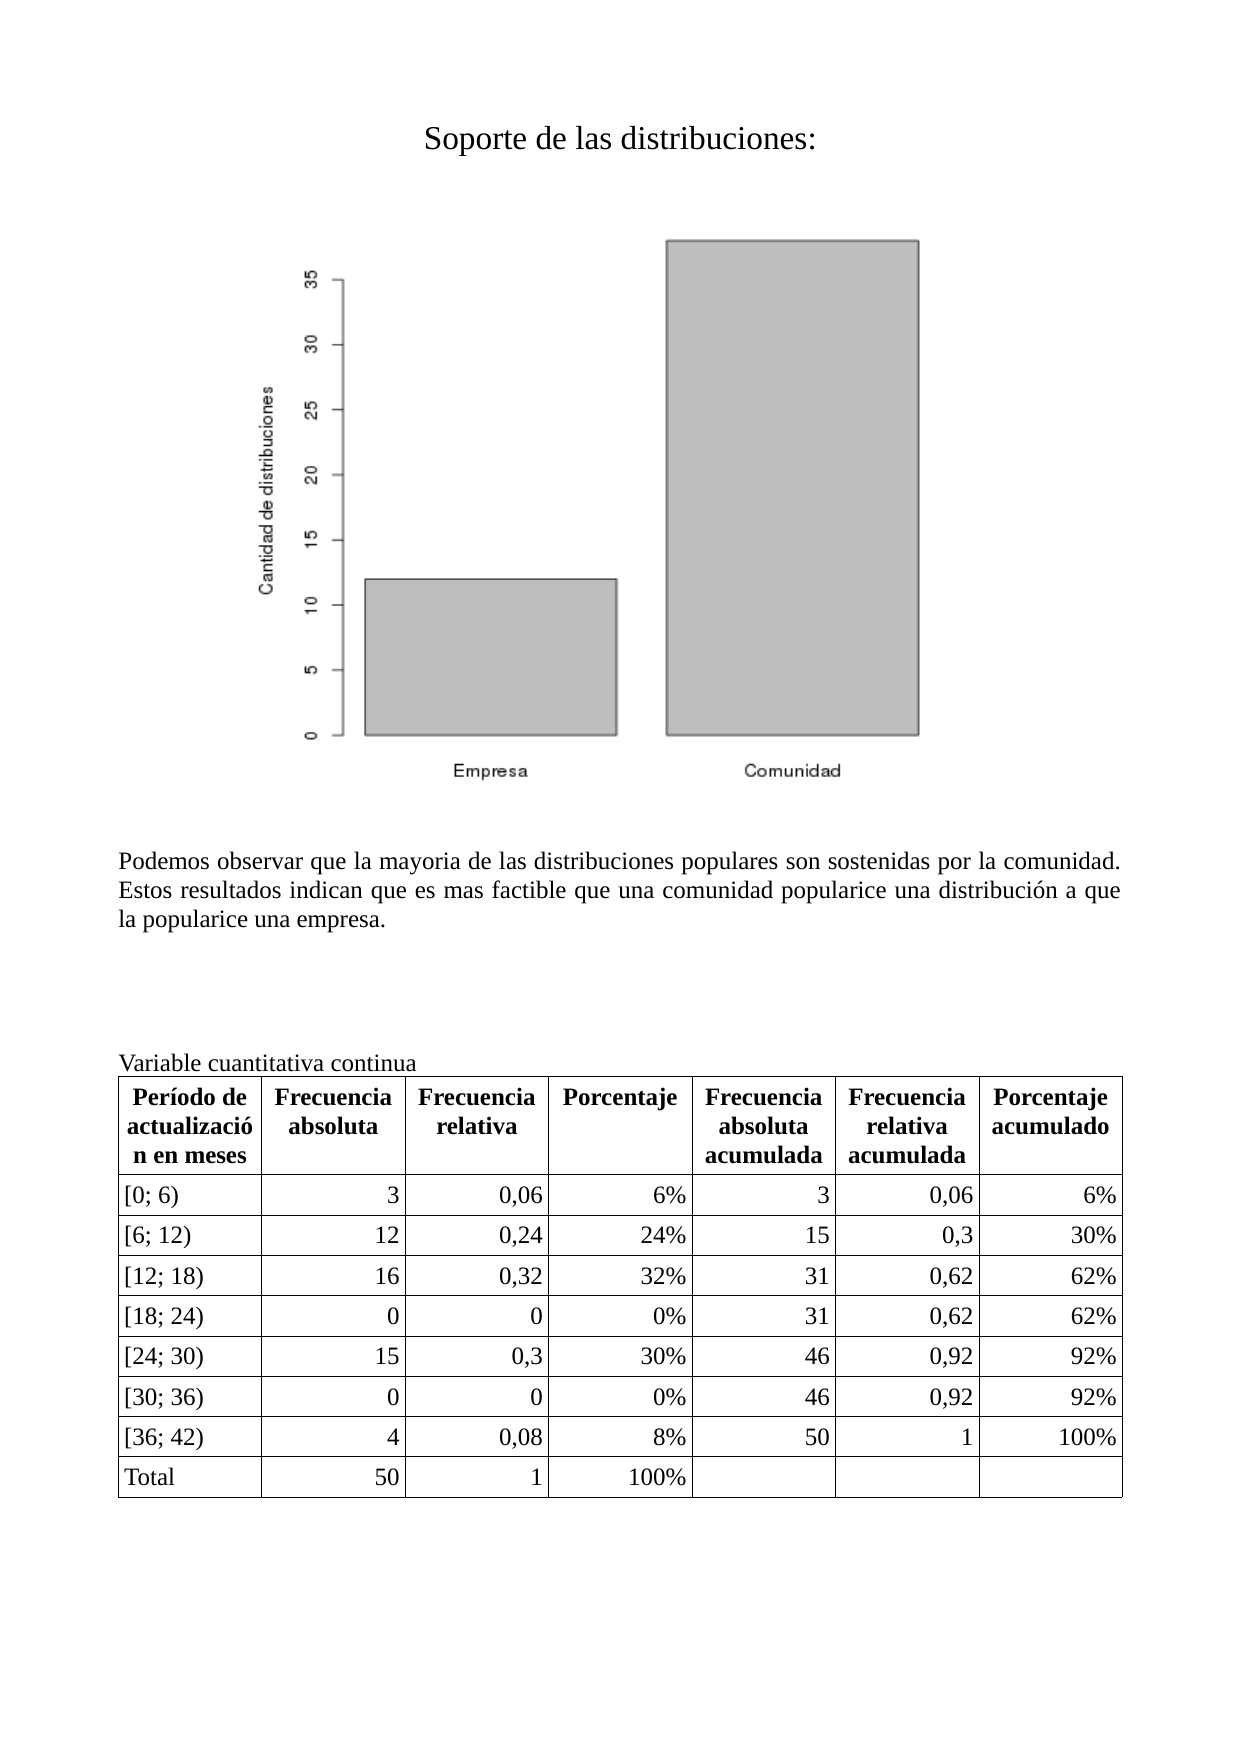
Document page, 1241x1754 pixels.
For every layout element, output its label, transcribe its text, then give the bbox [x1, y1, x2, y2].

table_cell 6% [980, 1175, 1122, 1214]
table_cell 30% [980, 1216, 1122, 1255]
table_header Frecuencia relativa [406, 1077, 548, 1174]
table_cell 0,3 [836, 1216, 979, 1255]
table_cell 0,06 [406, 1175, 548, 1214]
picture [253, 156, 987, 846]
table_header Porcentaje [549, 1077, 692, 1174]
table_cell 16 [262, 1256, 405, 1295]
table_cell 0% [549, 1377, 692, 1416]
table_cell 0 [262, 1296, 405, 1336]
table_cell 31 [693, 1296, 835, 1336]
table_cell 50 [262, 1457, 405, 1497]
table_cell [980, 1457, 1122, 1497]
table_header Porcentaje acumulado [980, 1077, 1122, 1174]
table_cell Total [119, 1457, 261, 1497]
table_cell 62% [980, 1256, 1122, 1295]
table_cell 0,62 [836, 1256, 979, 1295]
table_cell 0,06 [836, 1175, 979, 1214]
table_header Frecuencia absoluta acumulada [693, 1077, 835, 1174]
table_cell 46 [693, 1337, 835, 1376]
text Variable cuantitativa continua [118, 1048, 1122, 1076]
table_cell [6; 12) [119, 1216, 261, 1255]
table_cell [693, 1457, 835, 1497]
table_header Frecuencia absoluta [262, 1077, 405, 1174]
table_cell 15 [693, 1216, 835, 1255]
table_cell 46 [693, 1377, 835, 1416]
table_cell [836, 1457, 979, 1497]
table_cell 32% [549, 1256, 692, 1295]
table_cell 50 [693, 1417, 835, 1456]
table_cell 3 [693, 1175, 835, 1214]
table_cell 24% [549, 1216, 692, 1255]
table_cell 0,92 [836, 1337, 979, 1376]
table_cell 100% [980, 1417, 1122, 1456]
table_header Frecuencia relativa acumulada [836, 1077, 979, 1174]
table_cell 31 [693, 1256, 835, 1295]
table_cell 0% [549, 1296, 692, 1336]
table_cell 0 [406, 1296, 548, 1336]
table_cell 0,32 [406, 1256, 548, 1295]
table_cell 0,24 [406, 1216, 548, 1255]
table_cell [24; 30) [119, 1337, 261, 1376]
table_cell 1 [406, 1457, 548, 1497]
table_cell 0,3 [406, 1337, 548, 1376]
table_cell 12 [262, 1216, 405, 1255]
table_header Período de actualización en meses [119, 1077, 261, 1174]
table_cell 1 [836, 1417, 979, 1456]
table_cell 30% [549, 1337, 692, 1376]
table_cell 6% [549, 1175, 692, 1214]
table_cell 0,92 [836, 1377, 979, 1416]
table_cell 15 [262, 1337, 405, 1376]
table_cell [18; 24) [119, 1296, 261, 1336]
table_cell 92% [980, 1337, 1122, 1376]
table_cell 62% [980, 1296, 1122, 1336]
table_cell 0 [262, 1377, 405, 1416]
table_cell 0,08 [406, 1417, 548, 1456]
table_cell 100% [549, 1457, 692, 1497]
table_cell [36; 42) [119, 1417, 261, 1456]
table_cell 0,62 [836, 1296, 979, 1336]
table_cell 0 [406, 1377, 548, 1416]
table_cell 8% [549, 1417, 692, 1456]
table_cell [0; 6) [119, 1175, 261, 1214]
table_cell 92% [980, 1377, 1122, 1416]
text Soporte de las distribuciones: [118, 118, 1122, 156]
table_cell 3 [262, 1175, 405, 1214]
table_cell 4 [262, 1417, 405, 1456]
table_cell [12; 18) [119, 1256, 261, 1295]
text Podemos observar que la mayoria de las distribuciones populares son sostenidas por la comunidad. Estos resultados indican que es mas factible que una comunidad popularice una distribución a que la popularice una empresa. [118, 846, 1122, 933]
table_cell [30; 36) [119, 1377, 261, 1416]
